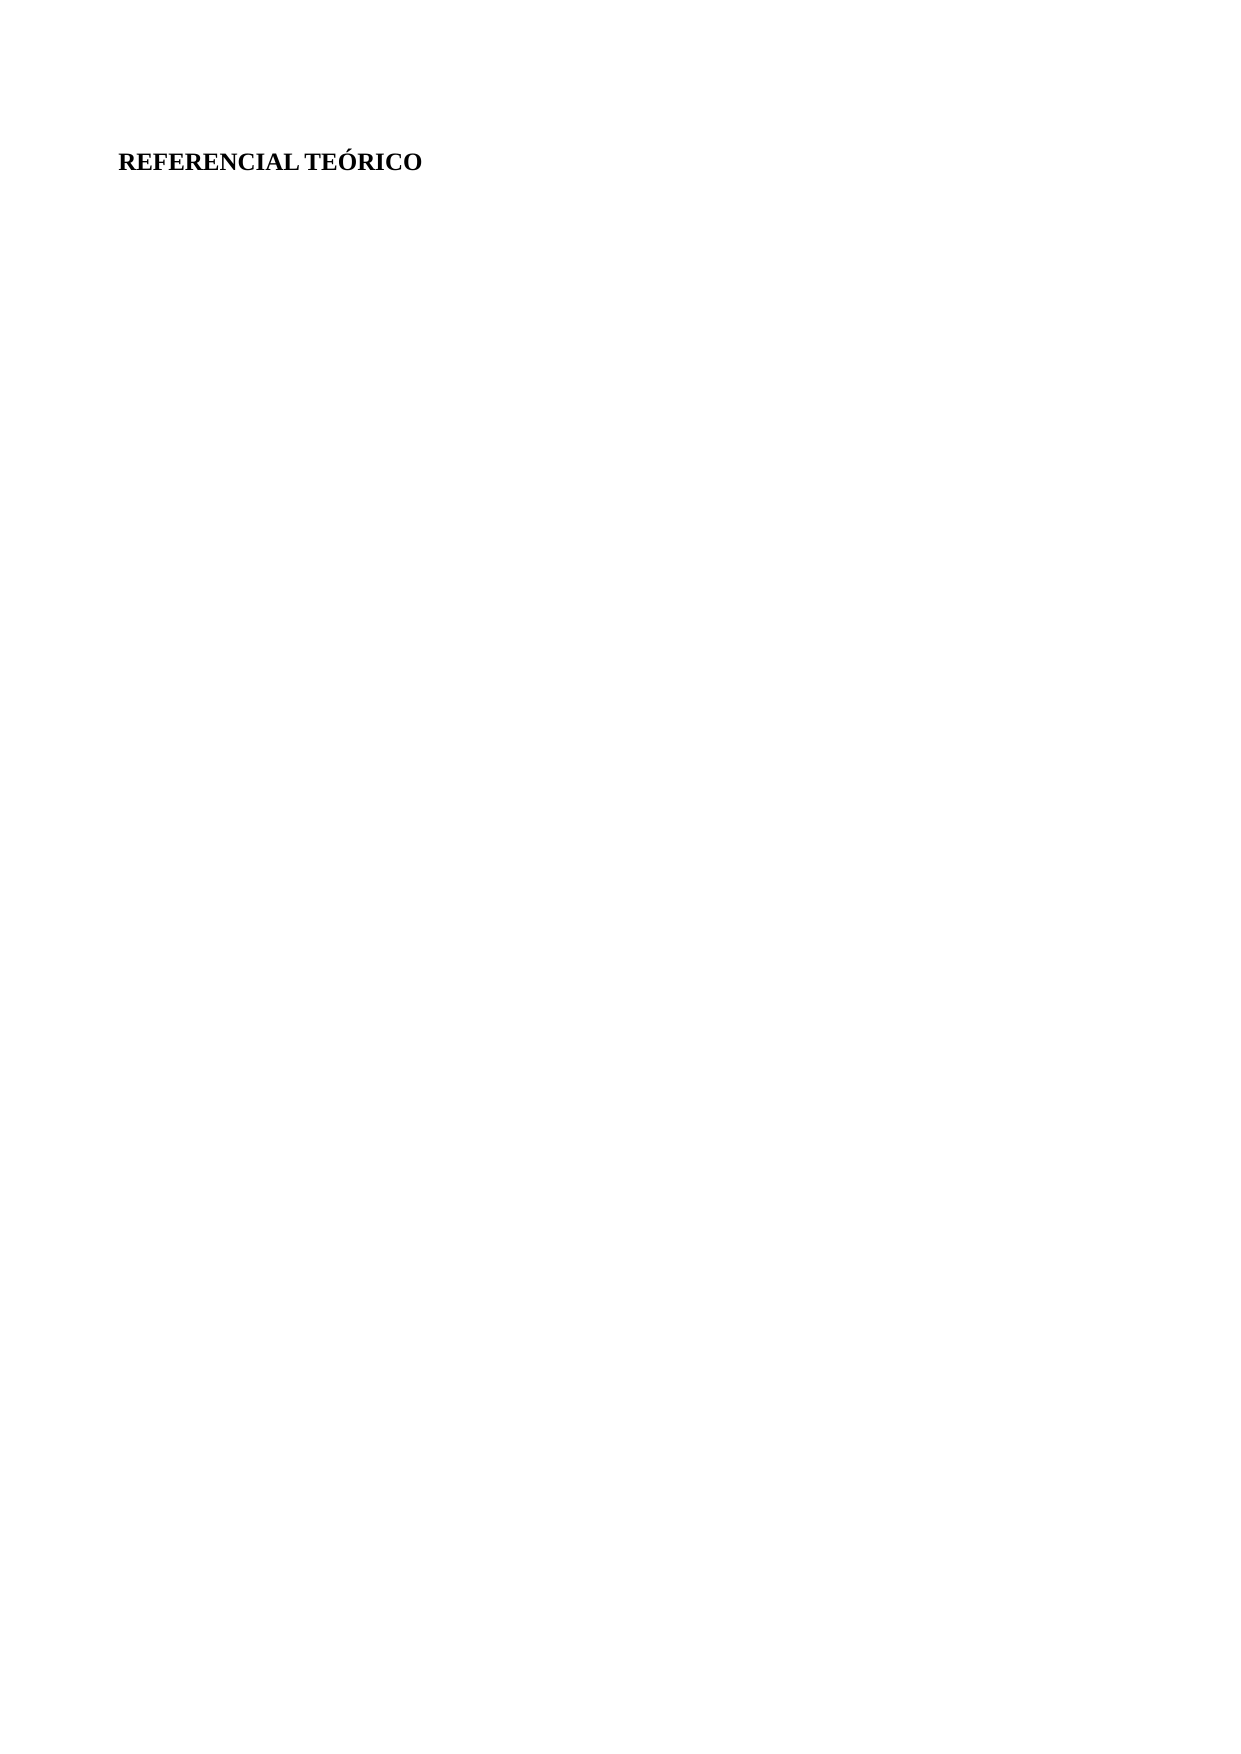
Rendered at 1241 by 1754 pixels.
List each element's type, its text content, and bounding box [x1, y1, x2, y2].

text REFERENCIAL TEÓRICO [118, 147, 1122, 176]
